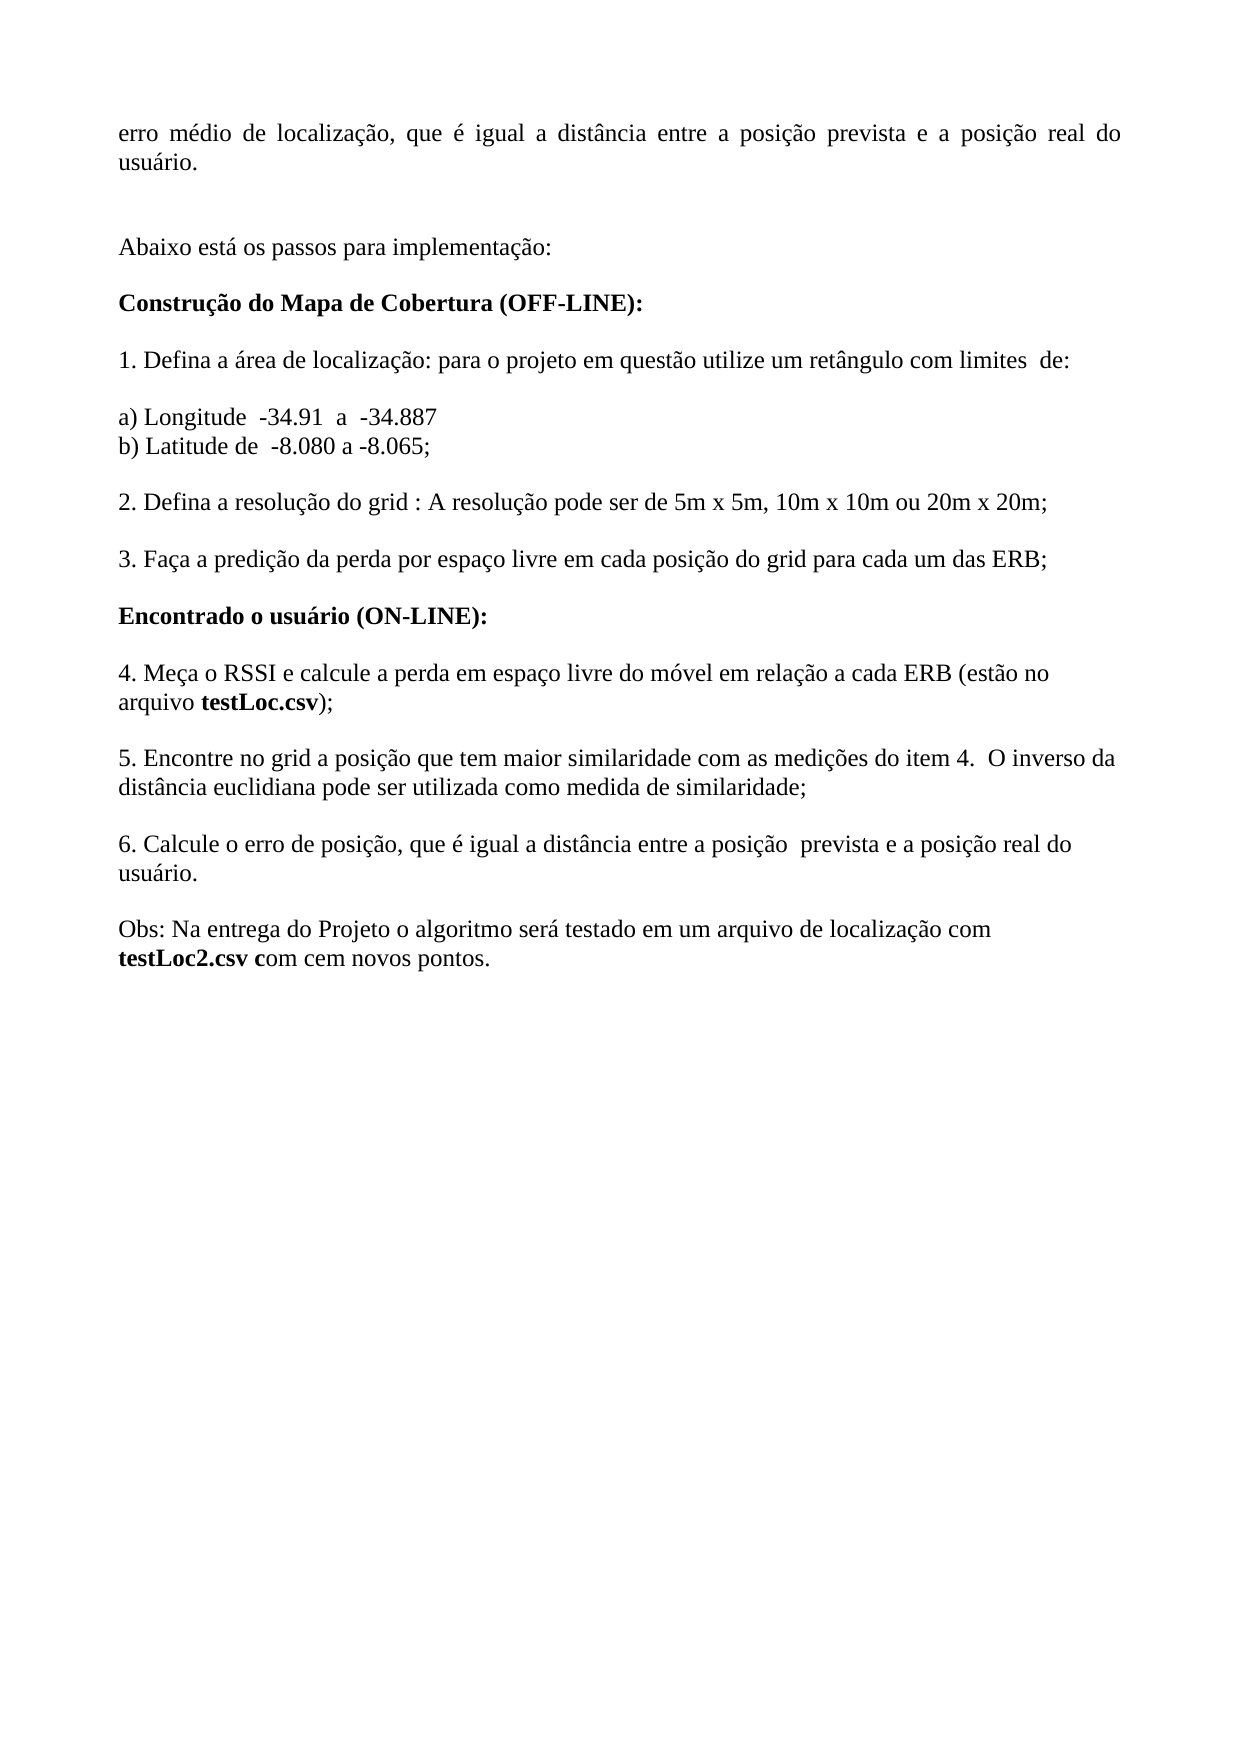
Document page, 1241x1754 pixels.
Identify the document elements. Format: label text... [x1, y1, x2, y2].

text Construção do Mapa de Cobertura (OFF-LINE): [118, 288, 1122, 317]
text a) Longitude -34.91 a -34.887 [118, 402, 1122, 431]
text 6. Calcule o erro de posição, que é igual a distância entre a posição prevista e a posição real do usuário. [118, 829, 1122, 886]
text 4. Meça o RSSI e calcule a perda em espaço livre do móvel em relação a cada ERB (estão no arquivo testLoc.csv); [118, 658, 1122, 715]
text 1. Defina a área de localização: para o projeto em questão utilize um retângulo com limites de: [118, 345, 1122, 374]
text Encontrado o usuário (ON-LINE): [118, 601, 1122, 630]
text b) Latitude de -8.080 a -8.065; [118, 431, 1122, 459]
text Obs: Na entrega do Projeto o algoritmo será testado em um arquivo de localização com testLoc2.csv com cem novos pontos. [118, 914, 1122, 972]
text Abaixo está os passos para implementação: [118, 232, 1122, 260]
text 3. Faça a predição da perda por espaço livre em cada posição do grid para cada um das ERB; [118, 544, 1122, 573]
text 5. Encontre no grid a posição que tem maior similaridade com as medições do item 4. O inverso da distância euclidiana pode ser utilizada como medida de similaridade; [118, 743, 1122, 801]
text 2. Defina a resolução do grid : A resolução pode ser de 5m x 5m, 10m x 10m ou 20m x 20m; [118, 487, 1122, 516]
text erro médio de localização, que é igual a distância entre a posição prevista e a posição real do usuário. [118, 118, 1122, 176]
